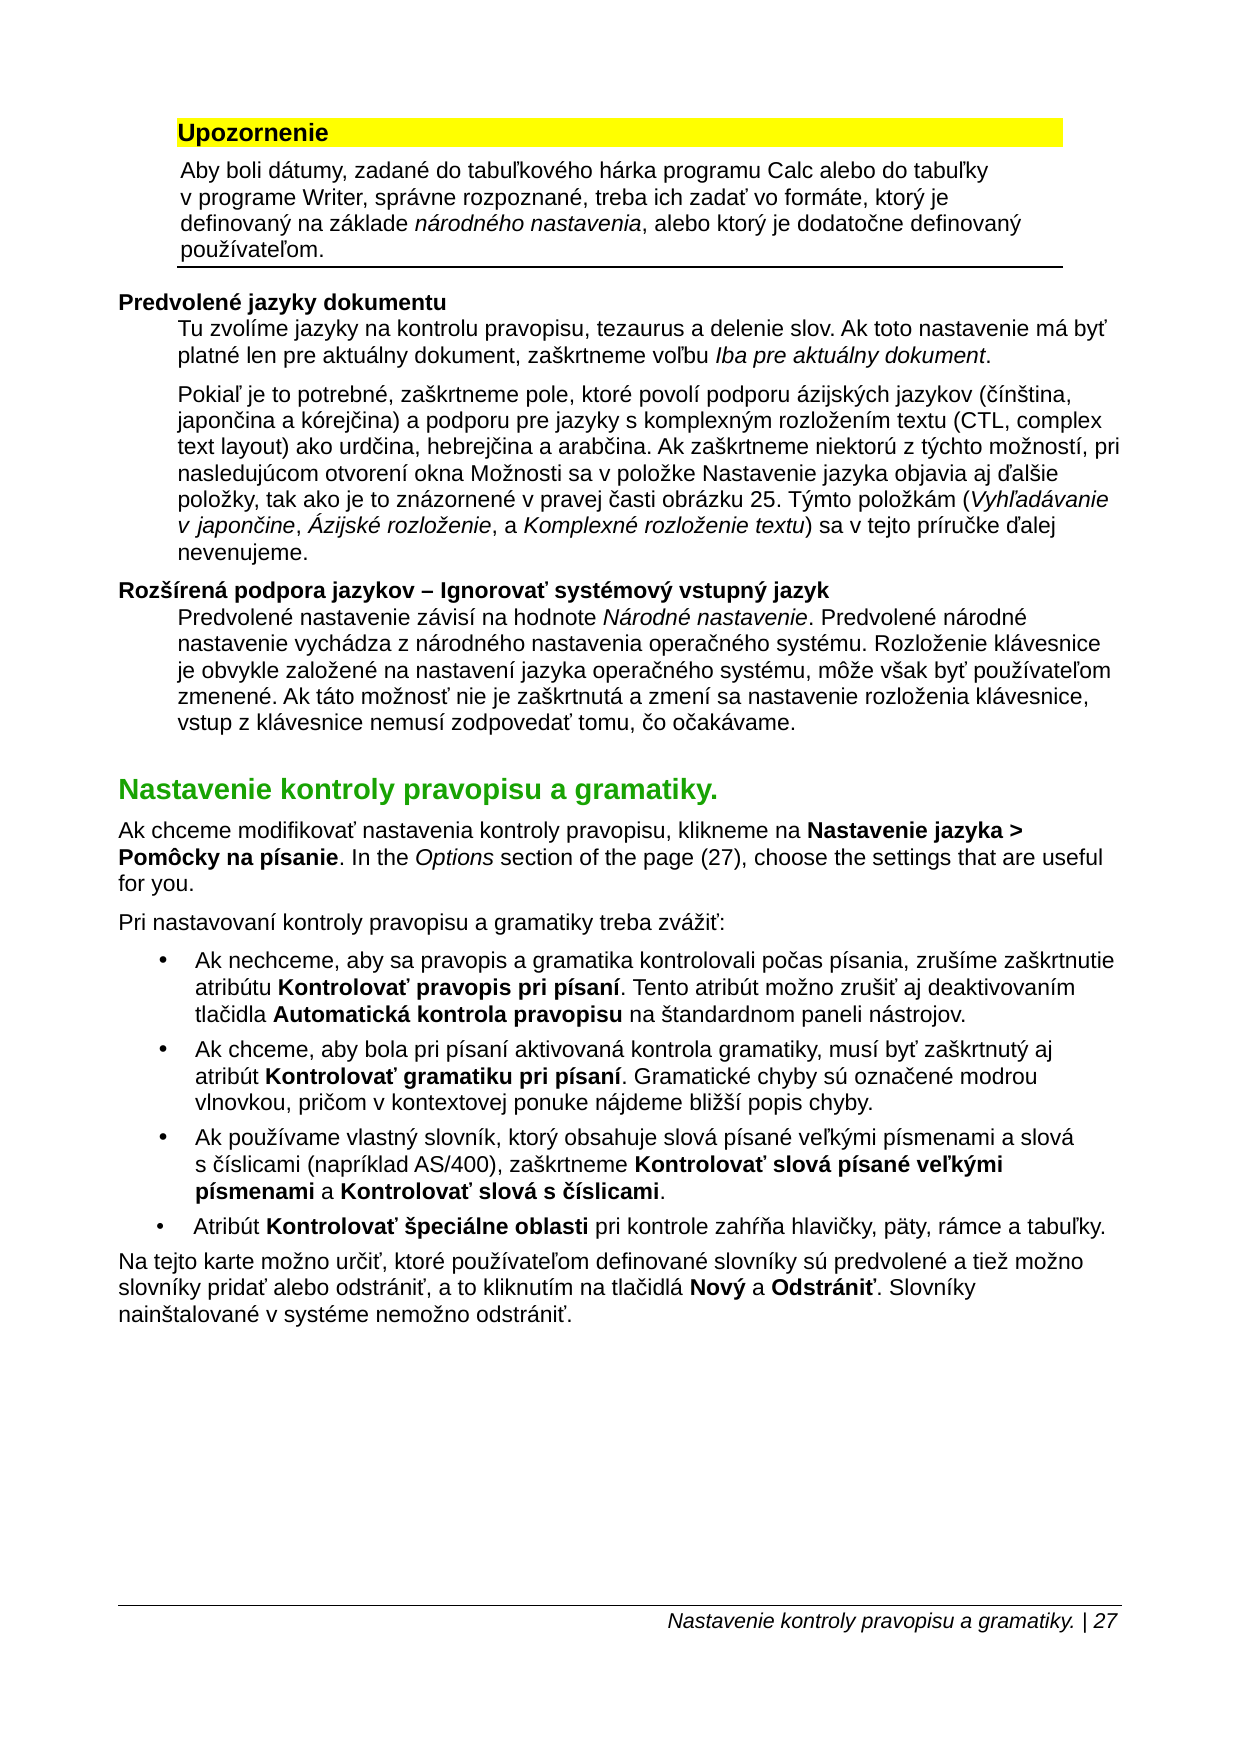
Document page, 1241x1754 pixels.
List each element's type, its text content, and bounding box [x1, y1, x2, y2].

list Ak nechceme, aby sa pravopis a gramatika kontrolovali počas písania, zrušíme zaškrtnutie atribútu Kontrolovať pravopis pri písaní. Tento atribút možno zrušiť aj deaktivovaním tlačidla Automatická kontrola pravopisu na štandardnom paneli nástrojov. [156, 947, 1122, 1027]
subtitle Upozornenie [177, 118, 1063, 147]
text Predvolené nastavenie závisí na hodnote Národné nastavenie. Predvolené národné nastavenie vychádza z národného nastavenia operačného systému. Rozloženie klávesnice je obvykle založené na nastavení jazyka operačného systému, môže však byť používateľom zmenené. Ak táto možnosť nie je zaškrtnutá a zmení sa nastavenie rozloženia klávesnice, vstup z klávesnice nemusí zodpovedať tomu, čo očakávame. [177, 604, 1122, 736]
list Atribút Kontrolovať špeciálne oblasti pri kontrole zahŕňa hlavičky, päty, rámce a tabuľky. [156, 1213, 1122, 1239]
text Na tejto karte možno určiť, ktoré používateľom definované slovníky sú predvolené a tiež možno slovníky pridať alebo odstrániť, a to kliknutím na tlačidlá Nový a Odstrániť. Slovníky nainštalované v systéme nemožno odstrániť. [118, 1248, 1122, 1327]
text Ak chceme modifikovať nastavenia kontroly pravopisu, klikneme na Nastavenie jazyka > Pomôcky na písanie. In the Options section of the page (Figure 27), choose the settings that are useful for you. [118, 817, 1122, 896]
text Pri nastavovaní kontroly pravopisu a gramatiky treba zvážiť: [118, 909, 1122, 935]
text Pokiaľ je to potrebné, zaškrtneme pole, ktoré povolí podporu ázijských jazykov (čínština, japončina a kórejčina) a podporu pre jazyky s komplexným rozložením textu (CTL, complex text layout) ako urdčina, hebrejčina a arabčina. Ak zaškrtneme niektorú z týchto možností, pri nasledujúcom otvorení okna Možnosti sa v položke Nastavenie jazyka objavia aj ďalšie položky, tak ako je to znázornené v pravej časti obrázku 25. Týmto položkám (Vyhľadávanie v japončine, Ázijské rozloženie, a Komplexné rozloženie textu) sa v tejto príručke ďalej nevenujeme. [177, 381, 1122, 565]
text Tu zvolíme jazyky na kontrolu pravopisu, tezaurus a delenie slov. Ak toto nastavenie má byť platné len pre aktuálny dokument, zaškrtneme voľbu Iba pre aktuálny dokument. [177, 315, 1122, 368]
text Aby boli dátumy, zadané do tabuľkového hárka programu Calc alebo do tabuľky v programe Writer, správne rozpoznané, treba ich zadať vo formáte, ktorý je definovaný na základe národného nastavenia, alebo ktorý je dodatočne definovaný používateľom. [177, 154, 1063, 266]
list Ak používame vlastný slovník, ktorý obsahuje slová písané veľkými písmenami a slová s číslicami (napríklad AS/400), zaškrtneme Kontrolovať slová písané veľkými písmenami a Kontrolovať slová s číslicami. [156, 1124, 1122, 1204]
subtitle Nastavenie kontroly pravopisu a gramatiky. [118, 772, 1122, 805]
list Ak chceme, aby bola pri písaní aktivovaná kontrola gramatiky, musí byť zaškrtnutý aj atribút Kontrolovať gramatiku pri písaní. Gramatické chyby sú označené modrou vlnovkou, pričom v kontextovej ponuke nájdeme bližší popis chyby. [156, 1036, 1122, 1116]
text Rozšírená podpora jazykov – Ignorovať systémový vstupný jazyk [118, 577, 1122, 604]
text Predvolené jazyky dokumentu [118, 289, 1122, 315]
